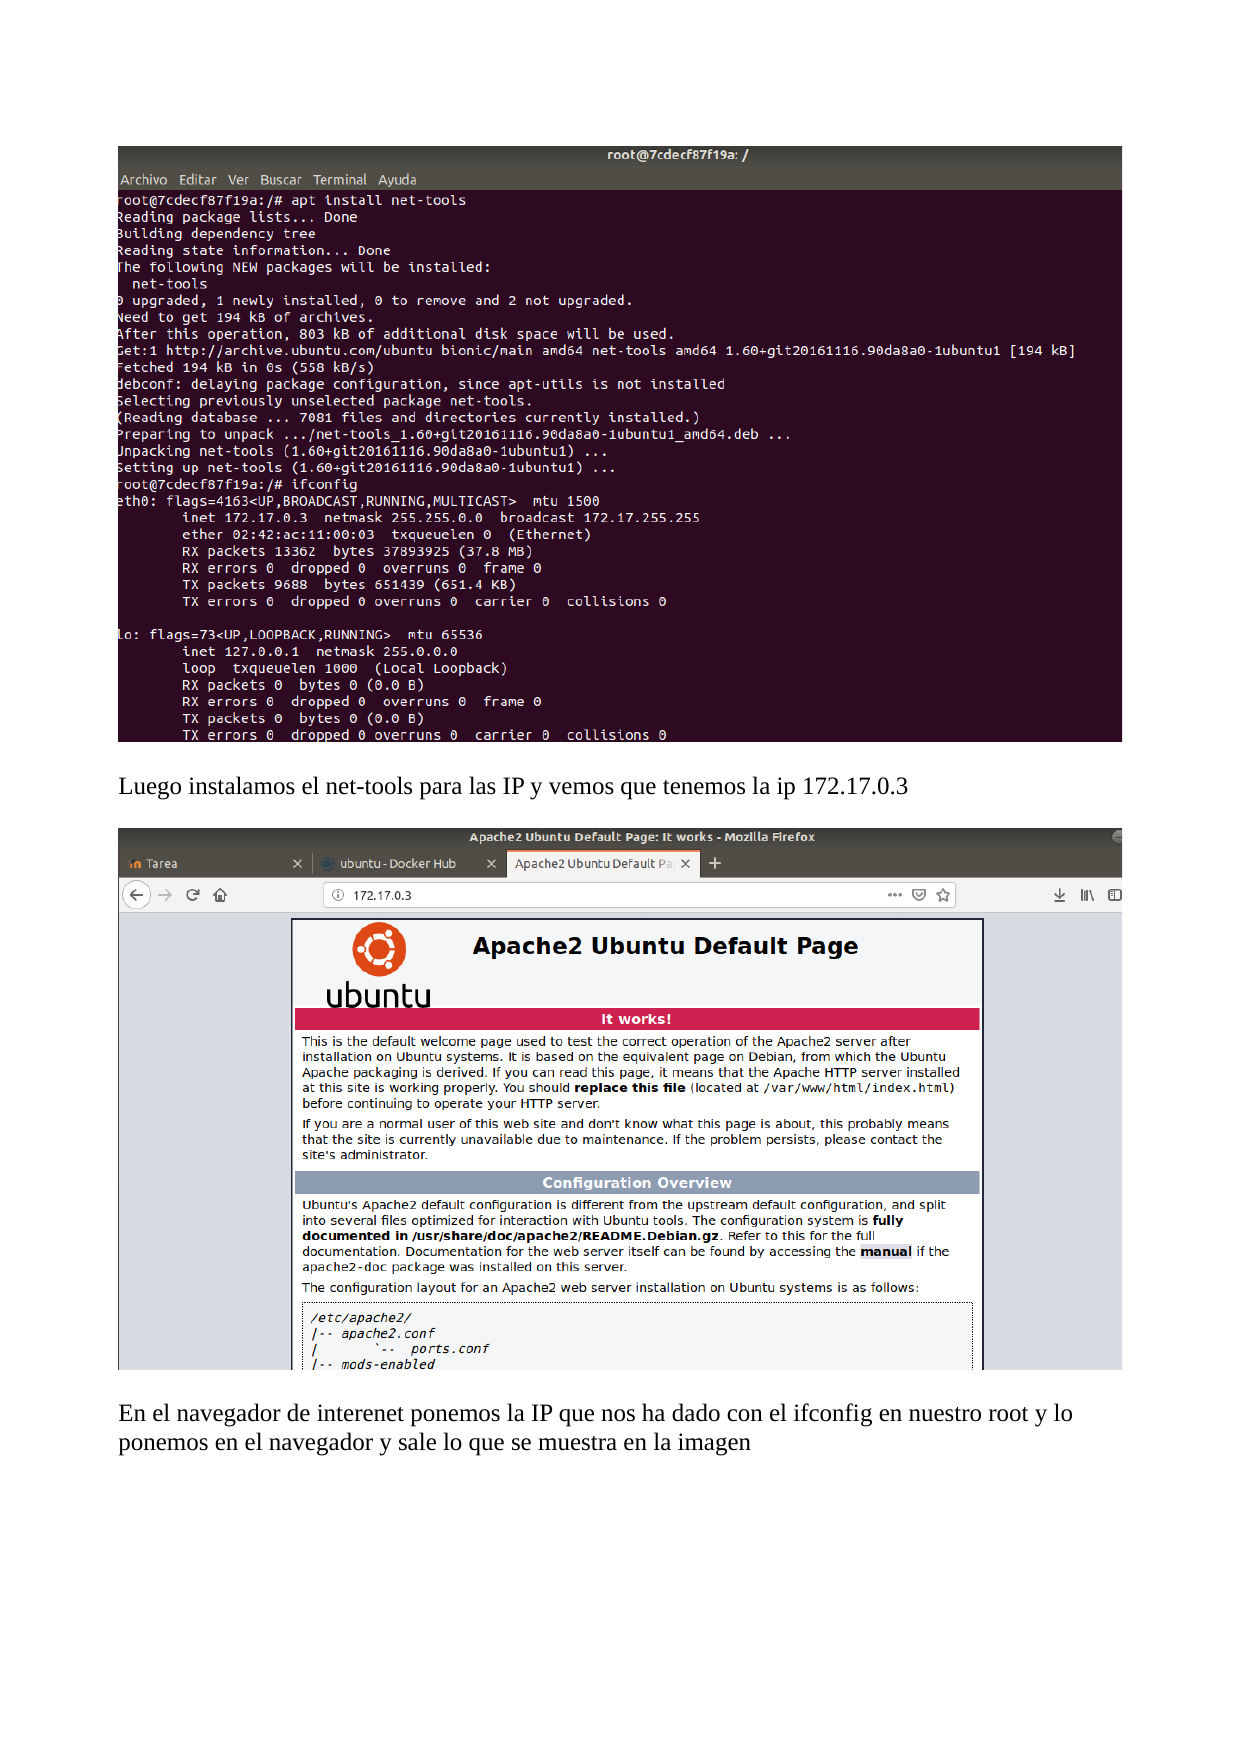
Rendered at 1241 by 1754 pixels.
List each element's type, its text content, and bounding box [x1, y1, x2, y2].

text Luego instalamos el net-tools para las IP y vemos que tenemos la ip 172.17.0.3 [118, 771, 1122, 799]
text En el navegador de interenet ponemos la IP que nos ha dado con el ifconfig en nuestro root y lo ponemos en el navegador y sale lo que se muestra en la imagen [118, 1398, 1122, 1456]
picture [118, 828, 1123, 1370]
picture [118, 146, 1123, 742]
